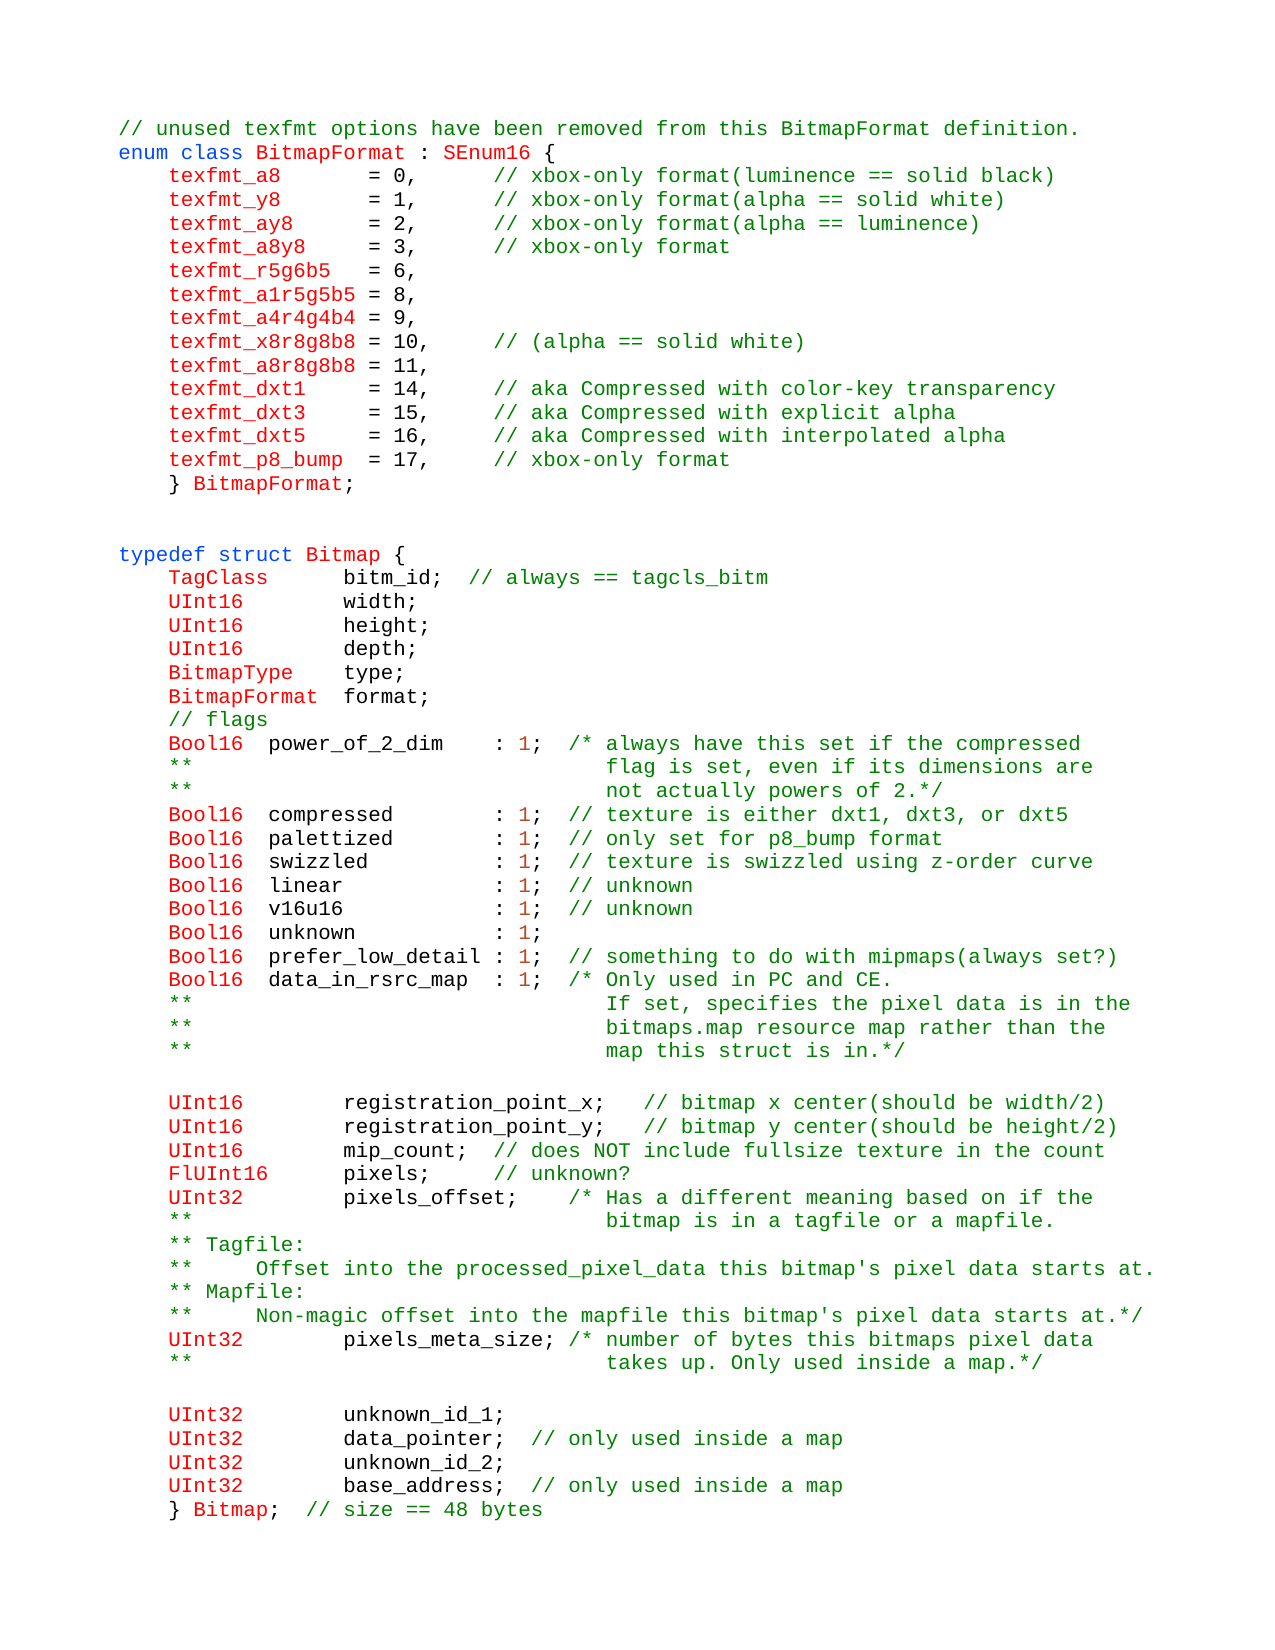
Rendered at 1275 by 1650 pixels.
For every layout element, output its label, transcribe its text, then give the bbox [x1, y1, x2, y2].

text Bool16 data_in_rsrc_map : 1; /* Only used in PC and CE. [118, 969, 1157, 993]
text Bool16 compressed : 1; // texture is either dxt1, dxt3, or dxt5 [118, 804, 1157, 827]
text texfmt_y8 = 1, // xbox-only format(alpha == solid white) [118, 189, 1157, 213]
text UInt16 mip_count; // does NOT include fullsize texture in the count [118, 1139, 1157, 1163]
text FlUInt16 pixels; // unknown? [118, 1163, 1157, 1187]
text enum class BitmapFormat : SEnum16 { [118, 142, 1157, 165]
text texfmt_a8r8g8b8 = 11, [118, 354, 1157, 378]
text texfmt_a1r5g5b5 = 8, [118, 284, 1157, 307]
text ** If set, specifies the pixel data is in the [118, 993, 1157, 1017]
text texfmt_a4r4g4b4 = 9, [118, 307, 1157, 331]
text UInt16 height; [118, 615, 1157, 638]
text UInt16 width; [118, 591, 1157, 615]
text Bool16 v16u16 : 1; // unknown [118, 898, 1157, 922]
text } BitmapFormat; [118, 473, 1157, 496]
text Bool16 swizzled : 1; // texture is swizzled using z-order curve [118, 851, 1157, 875]
text ** flag is set, even if its dimensions are [118, 757, 1157, 780]
text texfmt_dxt5 = 16, // aka Compressed with interpolated alpha [118, 426, 1157, 449]
text UInt32 base_address; // only used inside a map [118, 1475, 1157, 1499]
text Bool16 power_of_2_dim : 1; /* always have this set if the compressed [118, 733, 1157, 757]
text ** not actually powers of 2.*/ [118, 780, 1157, 804]
text BitmapFormat format; [118, 686, 1157, 709]
text UInt32 pixels_offset; /* Has a different meaning based on if the [118, 1187, 1157, 1211]
text ** Non-magic offset into the mapfile this bitmap's pixel data starts at.*/ [118, 1305, 1157, 1329]
text ** bitmaps.map resource map rather than the [118, 1017, 1157, 1040]
text Bool16 unknown : 1; [118, 922, 1157, 946]
text ** takes up. Only used inside a map.*/ [118, 1352, 1157, 1376]
text ** Mapfile: [118, 1281, 1157, 1305]
text UInt16 registration_point_x; // bitmap x center(should be width/2) [118, 1092, 1157, 1116]
text ** Tagfile: [118, 1234, 1157, 1258]
text Bool16 linear : 1; // unknown [118, 875, 1157, 898]
text ** Offset into the processed_pixel_data this bitmap's pixel data starts at. [118, 1258, 1157, 1281]
text texfmt_dxt1 = 14, // aka Compressed with color-key transparency [118, 378, 1157, 402]
text } Bitmap; // size == 48 bytes [118, 1499, 1157, 1523]
text ** bitmap is in a tagfile or a mapfile. [118, 1211, 1157, 1234]
text ** map this struct is in.*/ [118, 1040, 1157, 1064]
text UInt32 unknown_id_1; [118, 1404, 1157, 1428]
text texfmt_x8r8g8b8 = 10, // (alpha == solid white) [118, 331, 1157, 354]
text UInt32 unknown_id_2; [118, 1452, 1157, 1475]
text // flags [118, 709, 1157, 733]
text UInt16 registration_point_y; // bitmap y center(should be height/2) [118, 1116, 1157, 1139]
text texfmt_dxt3 = 15, // aka Compressed with explicit alpha [118, 402, 1157, 426]
text Bool16 palettized : 1; // only set for p8_bump format [118, 827, 1157, 851]
text TagClass bitm_id; // always == tagcls_bitm [118, 567, 1157, 591]
text UInt16 depth; [118, 638, 1157, 662]
text BitmapType type; [118, 662, 1157, 686]
text texfmt_r5g6b5 = 6, [118, 260, 1157, 284]
text // unused texfmt options have been removed from this BitmapFormat definition. [118, 118, 1157, 142]
text UInt32 pixels_meta_size; /* number of bytes this bitmaps pixel data [118, 1329, 1157, 1352]
text Bool16 prefer_low_detail : 1; // something to do with mipmaps(always set?) [118, 946, 1157, 969]
text typedef struct Bitmap { [118, 544, 1157, 567]
text texfmt_ay8 = 2, // xbox-only format(alpha == luminence) [118, 213, 1157, 236]
text UInt32 data_pointer; // only used inside a map [118, 1428, 1157, 1452]
text texfmt_p8_bump = 17, // xbox-only format [118, 449, 1157, 473]
text texfmt_a8y8 = 3, // xbox-only format [118, 236, 1157, 260]
text texfmt_a8 = 0, // xbox-only format(luminence == solid black) [118, 165, 1157, 189]
